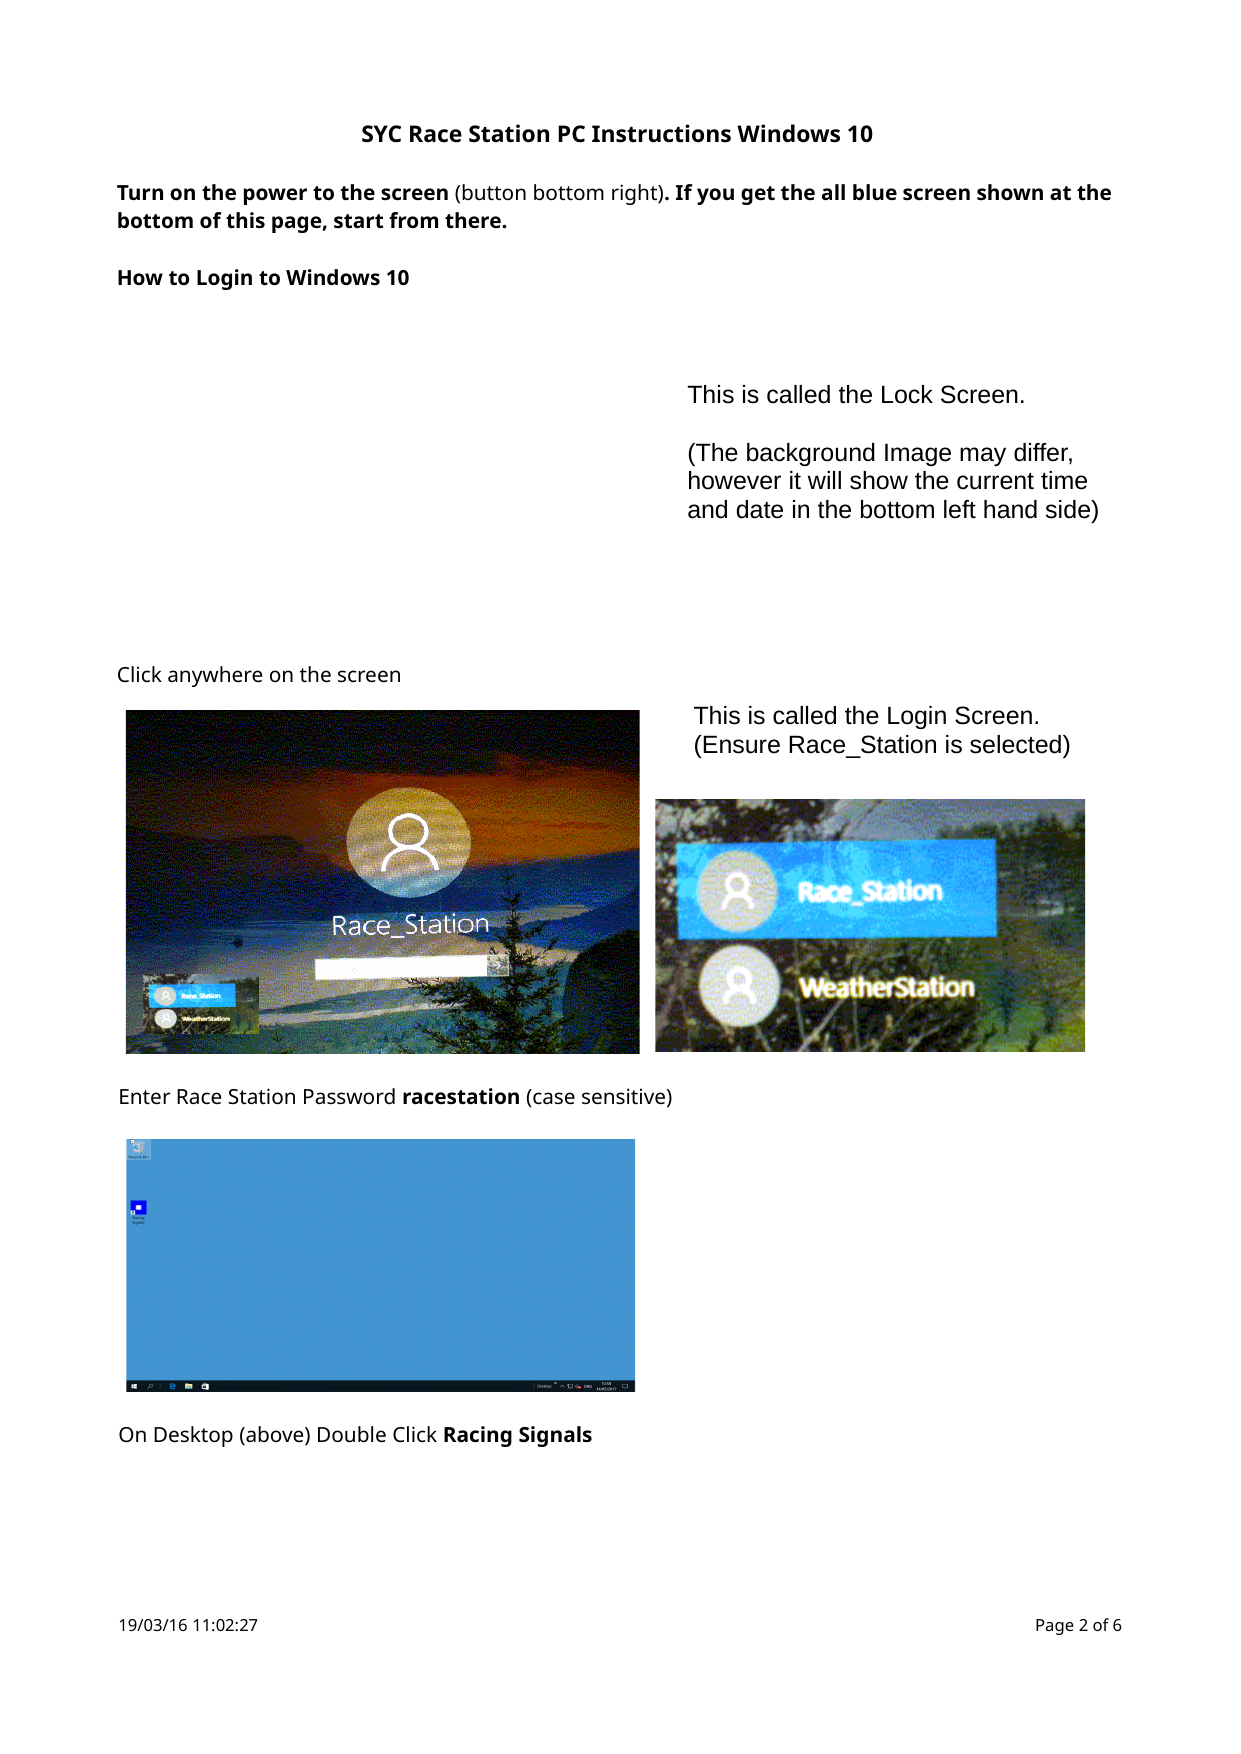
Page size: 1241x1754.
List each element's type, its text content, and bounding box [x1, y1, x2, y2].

text How to Login to Windows 10 [117, 263, 1122, 292]
picture [125, 710, 640, 1054]
text SYC Race Station PC Instructions Windows 10 [118, 118, 1122, 149]
picture [655, 799, 1085, 1052]
picture [126, 1139, 636, 1392]
text On Desktop (above) Double Click Racing Signals [118, 1421, 1122, 1449]
text Turn on the power to the screen (button bottom right). If you get the all blue screen shown at the bottom of this page, start from there. [117, 178, 1122, 235]
text Enter Race Station Password racestation (case sensitive) [118, 1082, 1122, 1111]
text Click anywhere on the screen [117, 660, 1122, 688]
